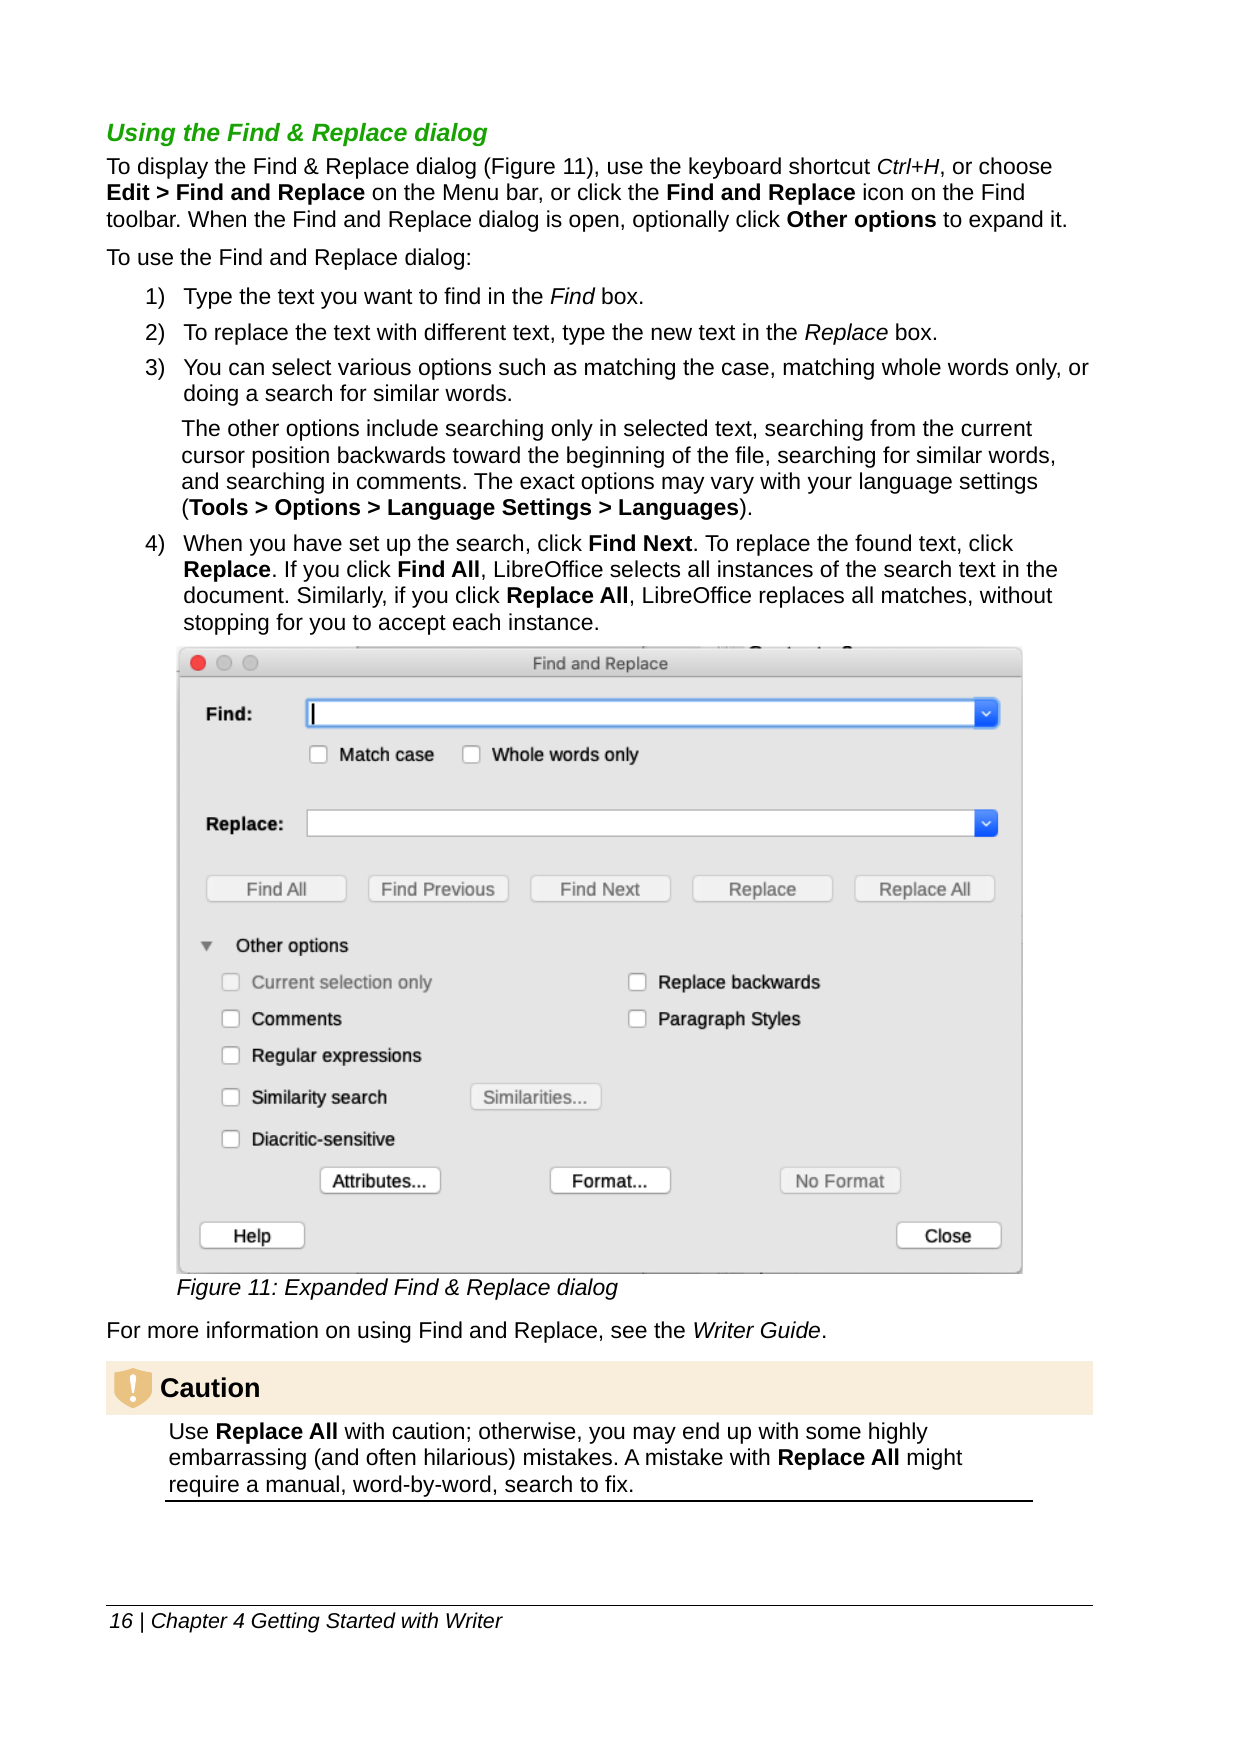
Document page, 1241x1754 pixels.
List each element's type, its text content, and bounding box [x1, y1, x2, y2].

list Type the text you want to find in the Find box. [165, 283, 1093, 309]
text To display the Find & Replace dialog (Figure 11), use the keyboard shortcut Ctrl+H, or choose Edit > Find and Replace on the Menu bar, or click the Find and Replace icon on the Find toolbar. When the Find and Replace dialog is open, optionally click Other options to expand it. [106, 153, 1093, 232]
list The other options include searching only in selected text, searching from the current cursor position backwards toward the beginning of the file, searching for similar words, and searching in comments. The exact options may vary with your language settings (Tools > Options > Language Settings > Languages). [181, 415, 1093, 521]
list You can select various options such as matching the case, matching whole words only, or doing a search for similar words. [165, 354, 1093, 406]
picture [176, 646, 1023, 1274]
text For more information on using Find and Replace, see the Writer Guide. [106, 1317, 1093, 1344]
text Use Replace All with caution; otherwise, you may end up with some highly embarrassing (and often hilarious) mistakes. A mistake with Replace All might require a manual, word-by-word, search to fix. [165, 1415, 1033, 1500]
text To use the Find and Replace dialog: [106, 244, 1093, 271]
list When you have set up the search, click Find Next. To replace the found text, click Replace. If you click Find All, LibreOffice selects all instances of the search text in the document. Similarly, if you click Replace All, LibreOffice replaces all matches, without stopping for you to accept each instance. [165, 529, 1093, 635]
subtitle Caution [106, 1361, 1093, 1415]
subtitle Using the Find & Replace dialog [106, 118, 1093, 147]
list To replace the text with different text, type the new text in the Replace box. [165, 318, 1093, 345]
text Figure 11: Expanded Find & Replace dialog [176, 1274, 1023, 1300]
